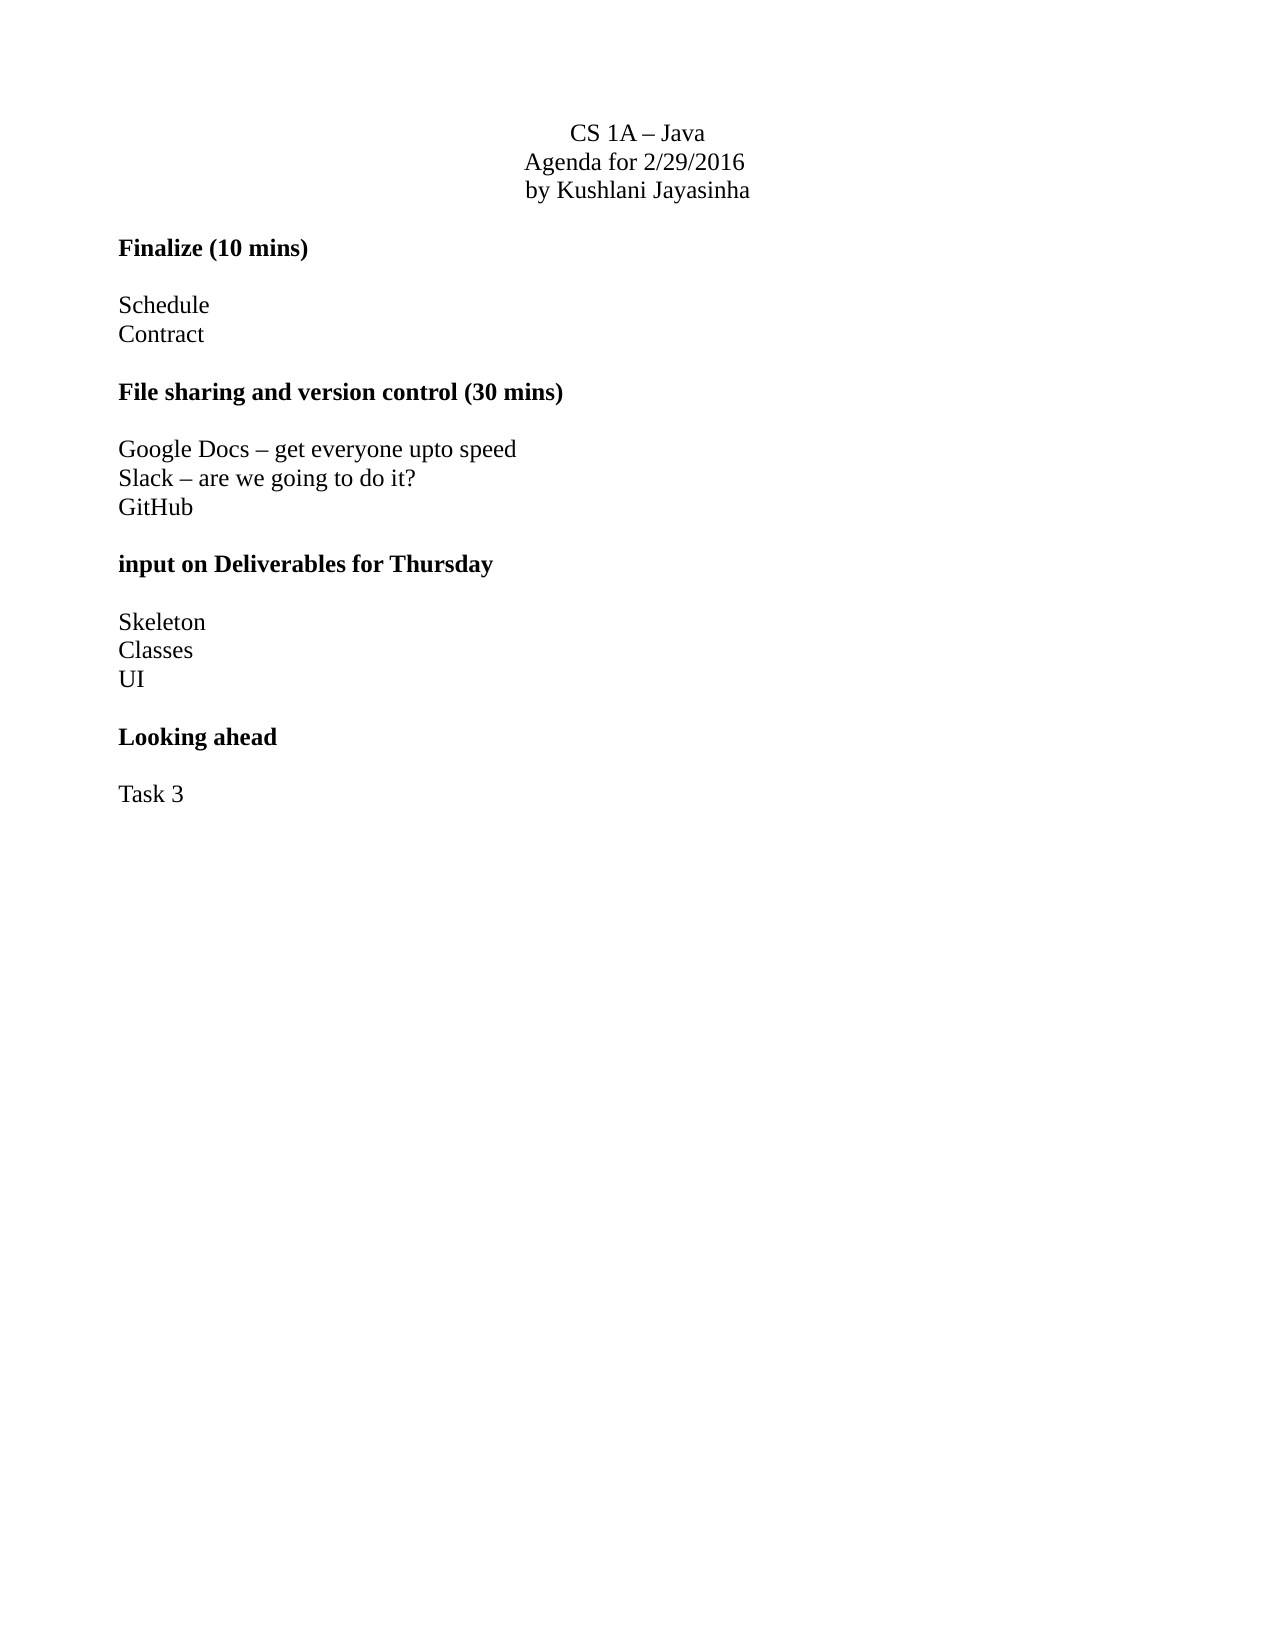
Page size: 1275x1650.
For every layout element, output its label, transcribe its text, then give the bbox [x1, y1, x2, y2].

text Agenda for 2/29/2016 [118, 147, 1157, 176]
text Contract [118, 319, 1157, 348]
text Schedule [118, 291, 1157, 319]
text Classes [118, 636, 1157, 664]
text Finalize (10 mins) [118, 233, 1157, 262]
text Google Docs – get everyone upto speed [118, 434, 1157, 463]
text UI [118, 664, 1157, 693]
text Skeleton [118, 607, 1157, 636]
text Task 3 [118, 779, 1157, 808]
text CS 1A – Java [118, 118, 1157, 147]
text GitHub [118, 492, 1157, 521]
text Slack – are we going to do it? [118, 463, 1157, 492]
text Looking ahead [118, 722, 1157, 751]
text input on Deliverables for Thursday [118, 549, 1157, 578]
text File sharing and version control (30 mins) [118, 377, 1157, 406]
text by Kushlani Jayasinha [118, 176, 1157, 204]
